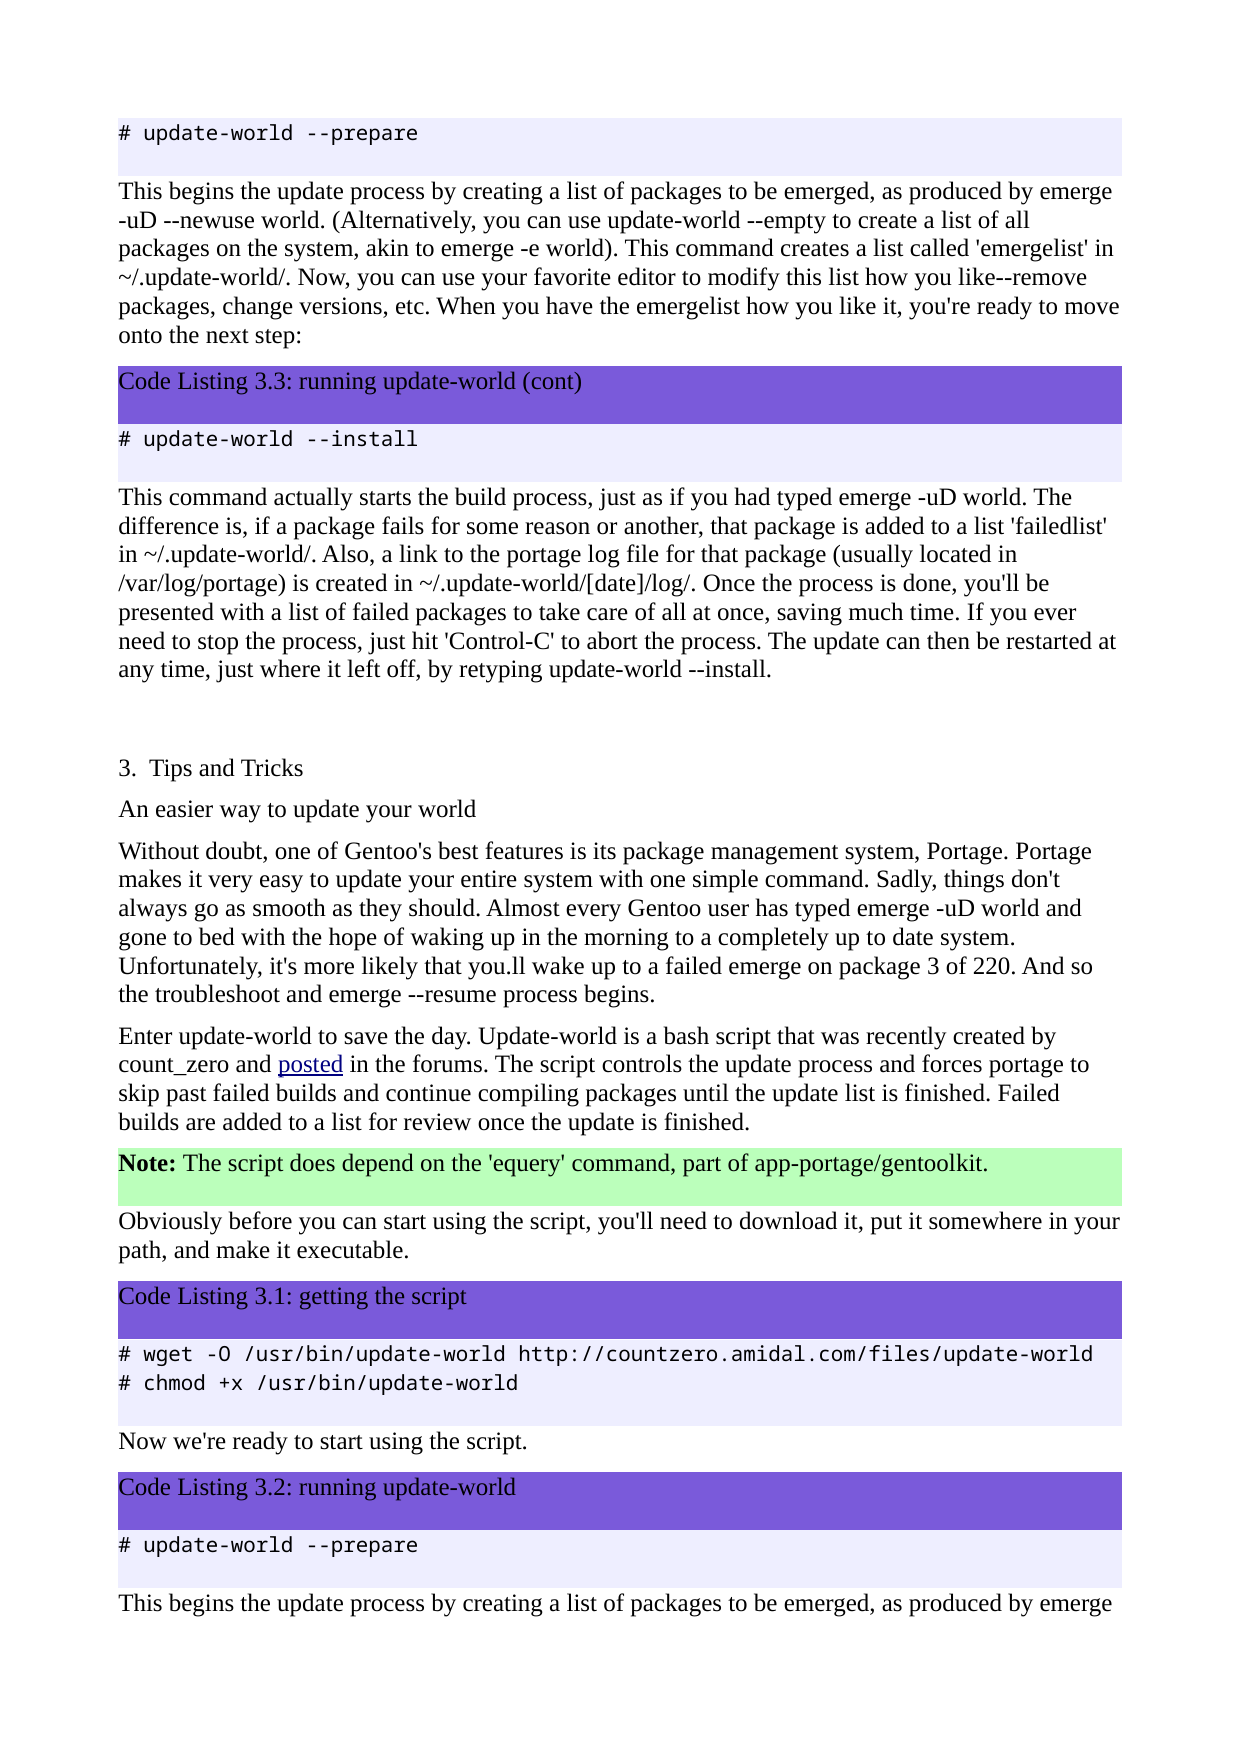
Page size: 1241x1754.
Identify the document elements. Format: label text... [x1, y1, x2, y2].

table_cell # update-world --prepare [118, 1530, 1122, 1588]
text This command actually starts the build process, just as if you had typed emerge -uD world. The difference is, if a package fails for some reason or another, that package is added to a list 'failedlist' in ~/.update-world/. Also, a link to the portage log file for that package (usually located in /var/log/portage) is created in ~/.update-world/[date]/log/. Once the process is done, you'll be presented with a list of failed packages to take care of all at once, saving much time. If you ever need to stop the process, just hit 'Control-C' to abort the process. The update can then be restarted at any time, just where it left off, by retyping update-world --install. [118, 482, 1122, 683]
table_header Code Listing 3.3: running update-world (cont) [118, 366, 1122, 424]
table_cell # update-world --install [118, 424, 1122, 482]
text Without doubt, one of Gentoo's best features is its package management system, Portage. Portage makes it very easy to update your entire system with one simple command. Sadly, things don't always go as smooth as they should. Almost every Gentoo user has typed emerge -uD world and gone to bed with the hope of waking up in the morning to a completely up to date system. Unfortunately, it's more likely that you.ll wake up to a failed emerge on package 3 of 220. And so the troubleshoot and emerge --resume process begins. [118, 836, 1122, 1008]
text 3. Tips and Tricks [118, 753, 1122, 782]
table_header Code Listing 3.2: running update-world [118, 1472, 1122, 1530]
table_header Code Listing 3.1: getting the script [118, 1281, 1122, 1339]
text Now we're ready to start using the script. [118, 1426, 1122, 1454]
text Enter update-world to save the day. Update-world is a bash script that was recently created by count_zero and posted in the forums. The script controls the update process and forces portage to skip past failed builds and continue compiling packages until the update list is finished. Failed builds are added to a list for review once the update is finished. [118, 1021, 1122, 1136]
text Obviously before you can start using the script, you'll need to download it, put it somewhere in your path, and make it executable. [118, 1206, 1122, 1264]
table_cell # update-world --prepare [118, 118, 1122, 176]
table_header Note: The script does depend on the 'equery' command, part of app-portage/gentoolkit. [118, 1148, 1122, 1206]
table_cell # wget -O /usr/bin/update-world http://countzero.amidal.com/files/update-world # chmod +x /usr/bin/update-world [118, 1340, 1122, 1426]
text This begins the update process by creating a list of packages to be emerged, as produced by emerge -uD --newuse world. (Alternatively, you can use update-world --empty to create a list of all packages on the system, akin to emerge -e world). This command creates a list called 'emergelist' in ~/.update-world/. Now, you can use your favorite editor to modify this list how you like--remove packages, change versions, etc. When you have the emergelist how you like it, you're ready to move onto the next step: [118, 176, 1122, 348]
text This begins the update process by creating a list of packages to be emerged, as produced by emerge [118, 1588, 1122, 1617]
text An easier way to update your world [118, 794, 1122, 823]
